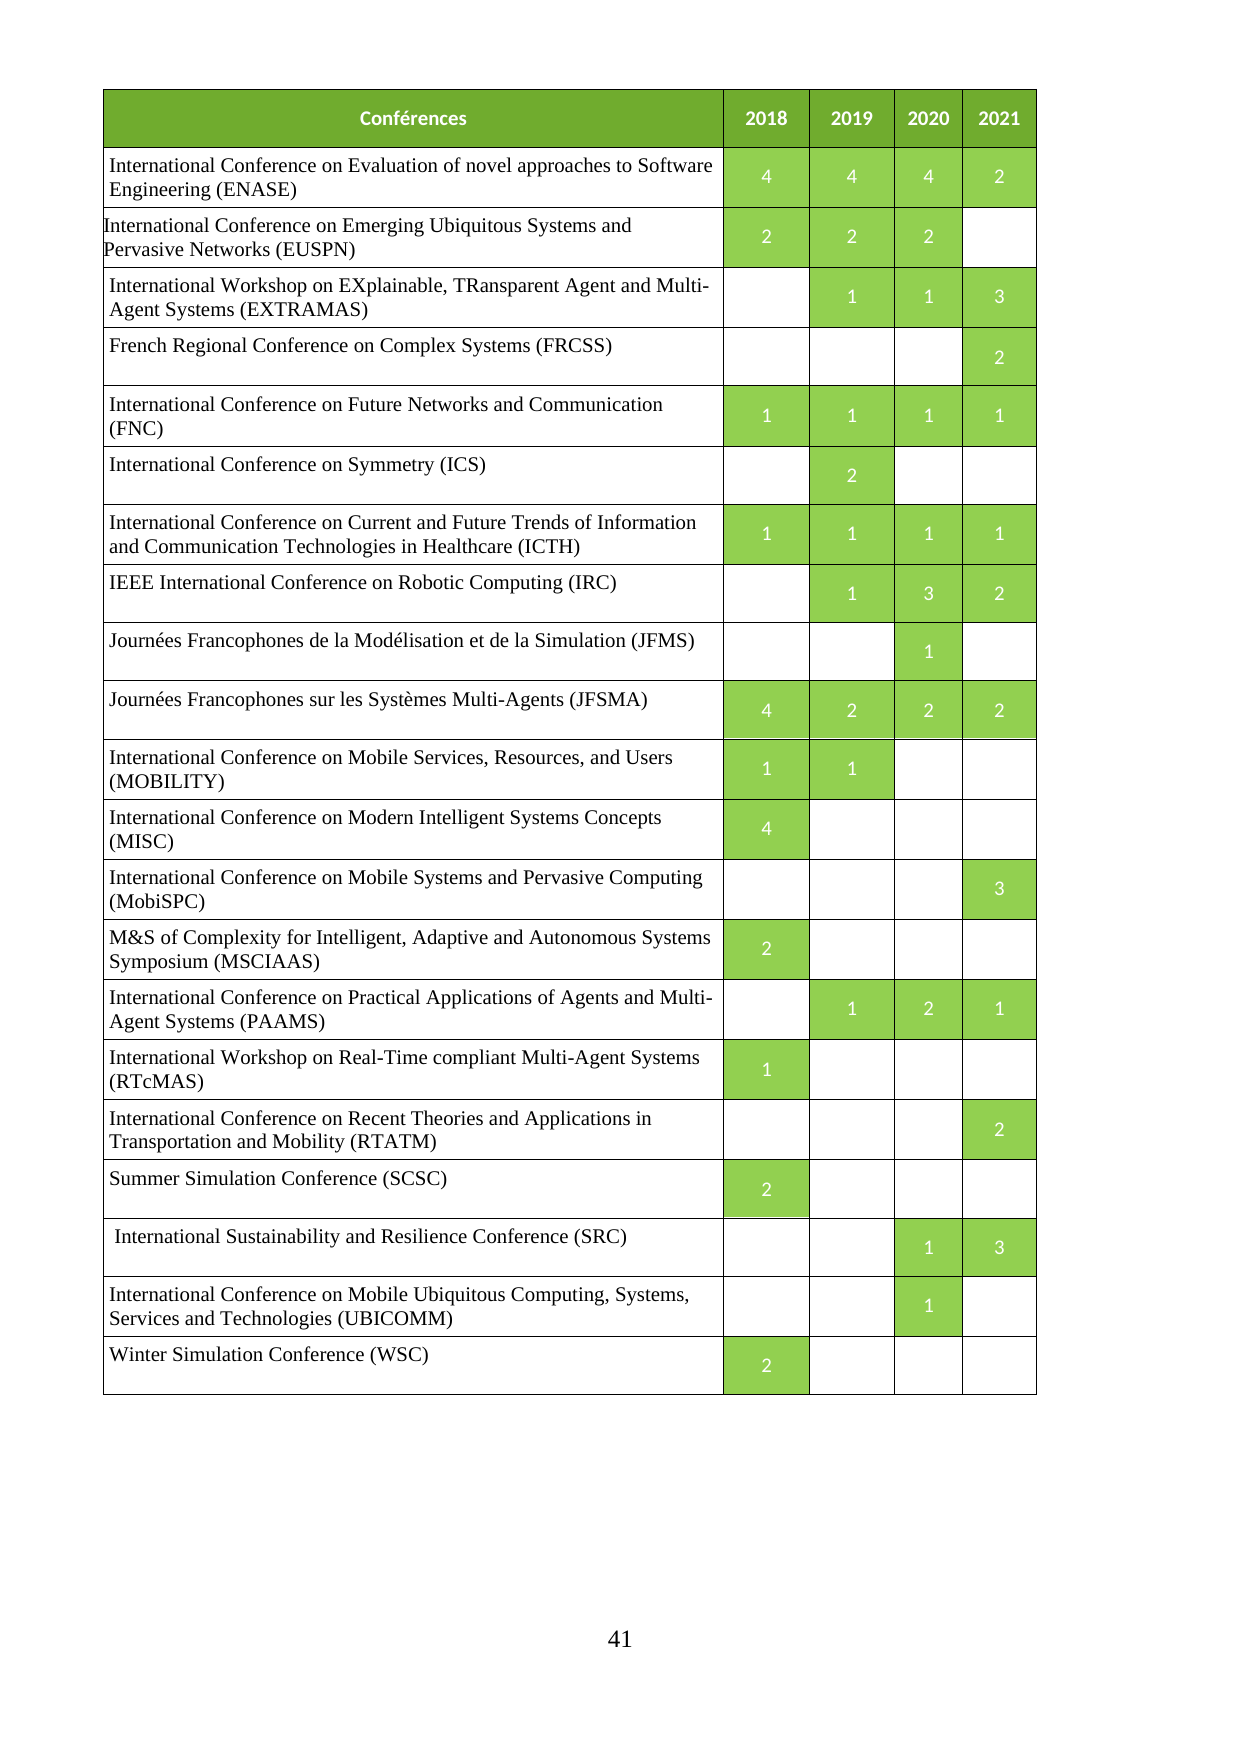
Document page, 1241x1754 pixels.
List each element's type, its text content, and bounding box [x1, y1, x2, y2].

table_cell International Conference on Mobile Systems and Pervasive Computing (MobiSPC) [104, 860, 723, 919]
table_cell [810, 800, 894, 859]
table_cell [895, 800, 962, 859]
table_cell [963, 740, 1036, 799]
table_cell [810, 1277, 894, 1336]
table_cell 1 [724, 386, 809, 446]
table_cell 2 [724, 208, 809, 267]
table_cell [810, 328, 894, 385]
table_cell Journées Francophones de la Modélisation et de la Simulation (JFMS) [104, 623, 723, 680]
table_cell [724, 1277, 809, 1336]
table_cell 1 [724, 1040, 809, 1099]
table_cell Summer Simulation Conference (SCSC) [104, 1160, 723, 1217]
table_cell International Conference on Emerging Ubiquitous Systems and Pervasive Networks (EUSPN) [104, 208, 723, 267]
table_cell Journées Francophones sur les Systèmes Multi-Agents (JFSMA) [104, 681, 723, 738]
table_cell International Conference on Mobile Ubiquitous Computing, Systems, Services and Technologies (UBICOMM) [104, 1277, 723, 1336]
table_cell [724, 980, 809, 1039]
table_cell 2 [895, 980, 962, 1039]
table_cell [895, 860, 962, 919]
table_cell International Conference on Modern Intelligent Systems Concepts (MISC) [104, 800, 723, 859]
table_cell [963, 447, 1036, 504]
table_cell 2 [963, 1100, 1036, 1159]
table_cell [963, 920, 1036, 979]
table_cell International Conference on Current and Future Trends of Information and Communication Technologies in Healthcare (ICTH) [104, 505, 723, 564]
table_cell [895, 740, 962, 799]
table_cell [895, 328, 962, 385]
table_cell 3 [963, 268, 1036, 327]
table_cell [963, 208, 1036, 267]
table_cell 4 [724, 148, 809, 207]
table_cell 1 [810, 505, 894, 564]
table_cell 4 [724, 800, 809, 859]
table_header 2018 [724, 90, 809, 147]
table_cell IEEE International Conference on Robotic Computing (IRC) [104, 565, 723, 622]
table_cell 2 [724, 1160, 809, 1217]
table_cell 1 [895, 386, 962, 446]
table_cell [810, 623, 894, 680]
table_cell [724, 447, 809, 504]
table_cell [963, 1337, 1036, 1394]
table_cell 1 [895, 505, 962, 564]
table_header 2019 [810, 90, 894, 147]
table_cell International Conference on Symmetry (ICS) [104, 447, 723, 504]
table_cell 1 [963, 980, 1036, 1039]
table_cell [963, 623, 1036, 680]
table_cell 4 [810, 148, 894, 207]
table_cell [895, 1100, 962, 1159]
table_cell [724, 860, 809, 919]
table_cell International Conference on Practical Applications of Agents and Multi-Agent Systems (PAAMS) [104, 980, 723, 1039]
table_cell International Conference on Mobile Services, Resources, and Users (MOBILITY) [104, 740, 723, 799]
table_cell 4 [724, 681, 809, 738]
table_cell French Regional Conference on Complex Systems (FRCSS) [104, 328, 723, 385]
table_cell [963, 1160, 1036, 1217]
table_cell 4 [895, 148, 962, 207]
table_cell 1 [810, 565, 894, 622]
table_cell [963, 1277, 1036, 1336]
table_cell M&S of Complexity for Intelligent, Adaptive and Autonomous Systems Symposium (MSCIAAS) [104, 920, 723, 979]
table_cell [810, 1040, 894, 1099]
table_cell [724, 1219, 809, 1276]
table_cell 1 [810, 740, 894, 799]
table_cell 1 [810, 980, 894, 1039]
table_cell International Conference on Future Networks and Communication (FNC) [104, 386, 723, 446]
table_cell 2 [810, 208, 894, 267]
table_cell 2 [963, 681, 1036, 738]
table_cell [810, 1337, 894, 1394]
table_cell [963, 800, 1036, 859]
table_cell [810, 1160, 894, 1217]
table_cell [810, 920, 894, 979]
table_cell 2 [895, 681, 962, 738]
table_cell 1 [963, 505, 1036, 564]
table_cell [895, 1040, 962, 1099]
table_cell [895, 920, 962, 979]
table_cell International Conference on Evaluation of novel approaches to Software Engineering (ENASE) [104, 148, 723, 207]
table_header 2021 [963, 90, 1036, 147]
table_cell 1 [895, 623, 962, 680]
table_cell [895, 447, 962, 504]
table_cell 3 [963, 860, 1036, 919]
table_cell 1 [724, 740, 809, 799]
table_cell [895, 1160, 962, 1217]
table_cell 2 [895, 208, 962, 267]
table_cell [724, 328, 809, 385]
table_cell 2 [724, 920, 809, 979]
table_cell International Sustainability and Resilience Conference (SRC) [104, 1219, 723, 1276]
table_cell 1 [895, 1219, 962, 1276]
table_cell [963, 1040, 1036, 1099]
table_header Conférences [104, 90, 723, 147]
table_cell 2 [724, 1337, 809, 1394]
table_cell 2 [963, 328, 1036, 385]
table_cell 3 [963, 1219, 1036, 1276]
table_cell Winter Simulation Conference (WSC) [104, 1337, 723, 1394]
table_cell [724, 565, 809, 622]
table_cell [810, 1219, 894, 1276]
table_cell International Workshop on Real-Time compliant Multi-Agent Systems (RTcMAS) [104, 1040, 723, 1099]
table_cell International Workshop on EXplainable, TRansparent Agent and Multi-Agent Systems (EXTRAMAS) [104, 268, 723, 327]
table_cell 1 [963, 386, 1036, 446]
table_cell [724, 623, 809, 680]
table_header 2020 [895, 90, 962, 147]
table_cell [810, 1100, 894, 1159]
table_cell 2 [810, 681, 894, 738]
table_cell [724, 268, 809, 327]
table_cell 1 [810, 268, 894, 327]
table_cell 1 [895, 268, 962, 327]
table_cell [724, 1100, 809, 1159]
table_cell International Conference on Recent Theories and Applications in Transportation and Mobility (RTATM) [104, 1100, 723, 1159]
table_cell [810, 860, 894, 919]
table_cell 1 [895, 1277, 962, 1336]
table_cell 2 [810, 447, 894, 504]
table_cell 1 [810, 386, 894, 446]
table_cell 2 [963, 148, 1036, 207]
table_cell 1 [724, 505, 809, 564]
table_cell 2 [963, 565, 1036, 622]
table_cell 3 [895, 565, 962, 622]
table_cell [895, 1337, 962, 1394]
